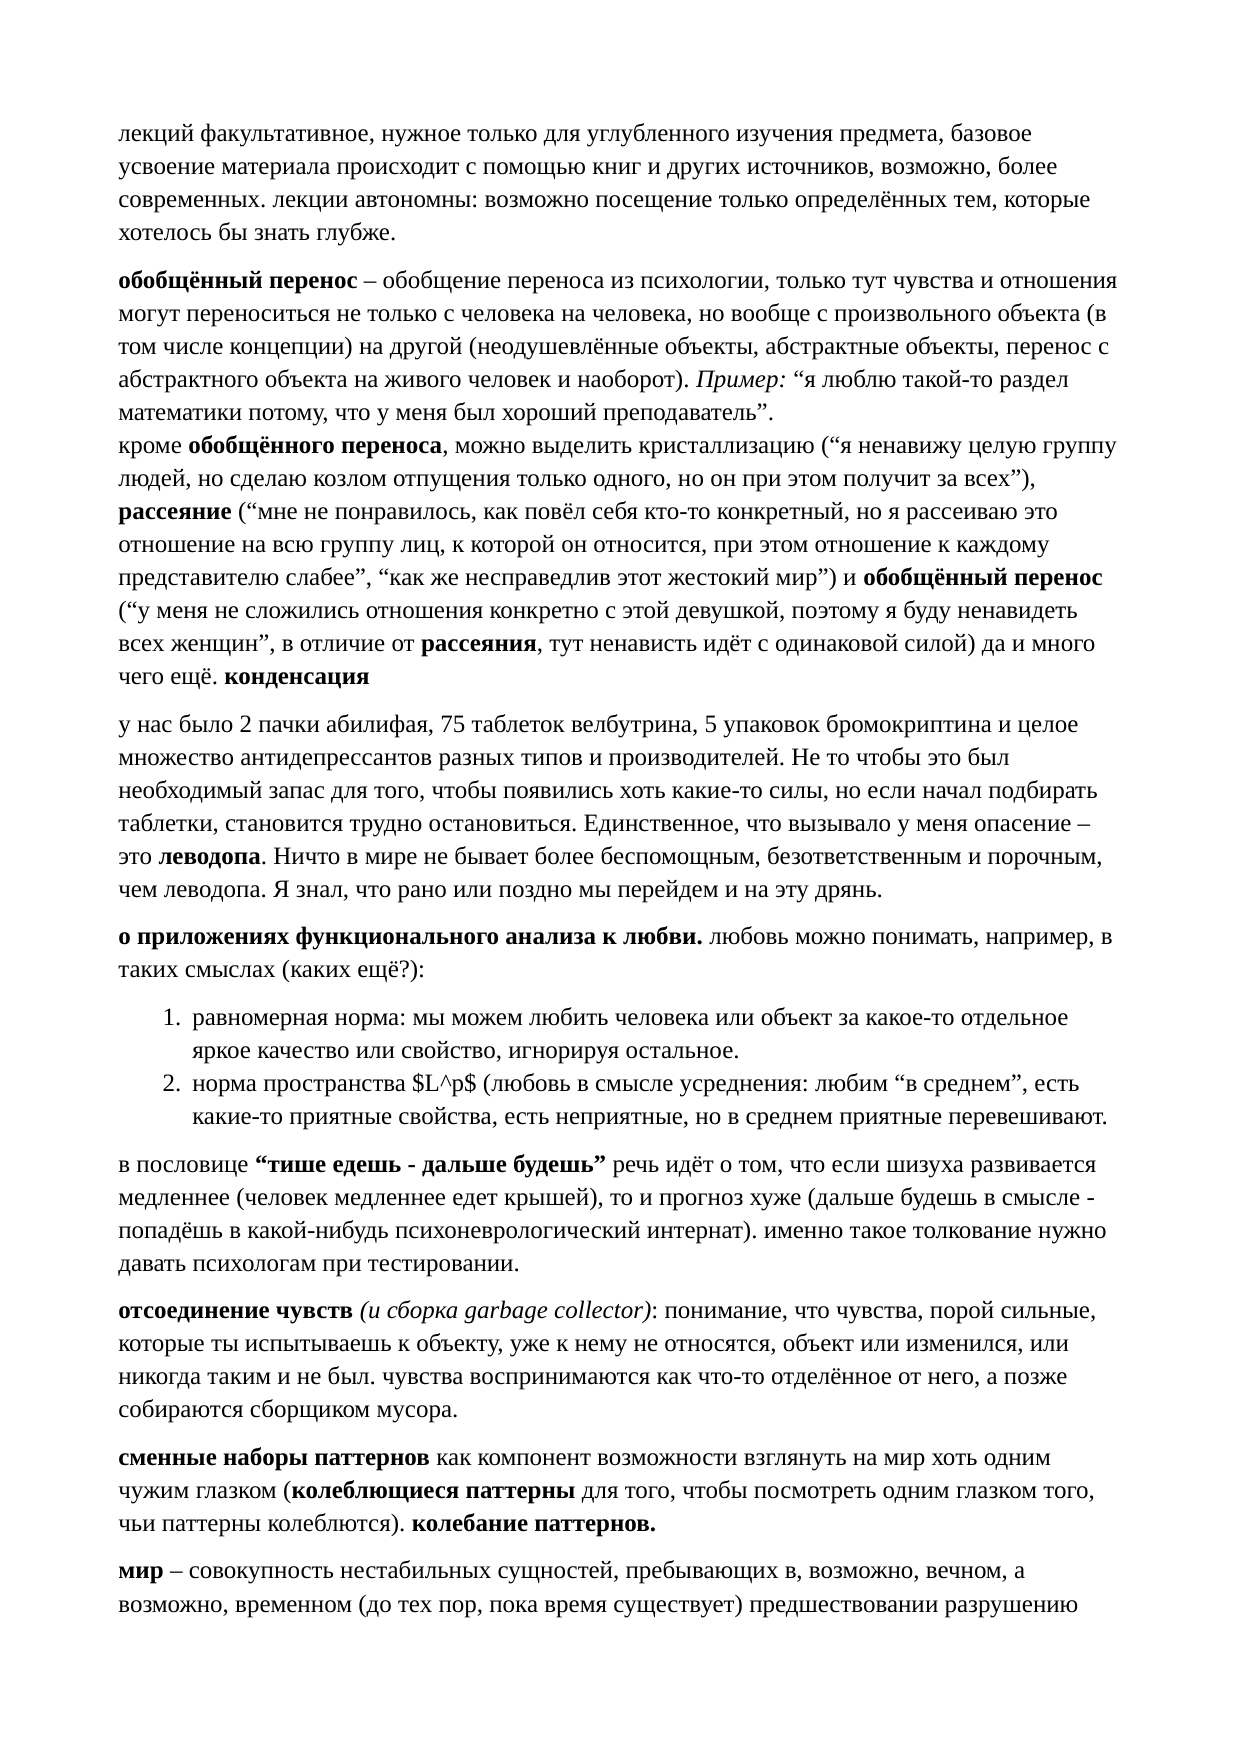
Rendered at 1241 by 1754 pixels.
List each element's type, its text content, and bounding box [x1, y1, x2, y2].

text в пословице “тише едешь - дальше будешь” речь идёт о том, что если шизуха развивается медленнее (человек медленнее едет крышей), то и прогноз хуже (дальше будешь в смысле - попадёшь в какой-нибудь психоневрологический интернат). именно такое толкование нужно давать психологам при тестировании. [118, 1149, 1122, 1276]
text обобщённый перенос – обобщение переноса из психологии, только тут чувства и отношения могут переноситься не только с человека на человека, но вообще с произвольного объекта (в том числе концепции) на другой (неодушевлённые объекты, абстрактные объекты, перенос с абстрактного объекта на живого человек и наоборот). Пример: “я люблю такой-то раздел математики потому, что у меня был хороший преподаватель”. кроме обобщённого переноса, можно выделить кристаллизацию (“я ненавижу целую группу людей, но сделаю козлом отпущения только одного, но он при этом получит за всех”), рассеяние (“мне не понравилось, как повёл себя кто-то конкретный, но я рассеиваю это отношение на всю группу лиц, к которой он относится, при этом отношение к каждому представителю слабее”, “как же несправедлив этот жестокий мир”) и обобщённый перенос (“у меня не сложились отношения конкретно с этой девушкой, поэтому я буду ненавидеть всех женщин”, в отличие от рассеяния, тут ненависть идёт с одинаковой силой) да и много чего ещё. конденсация [118, 265, 1122, 690]
text о приложениях функционального анализа к любви. любовь можно понимать, например, в таких смыслах (каких ещё?): [118, 921, 1122, 983]
text у нас было 2 пачки абилифая, 75 таблеток велбутрина, 5 упаковок бромокриптина и целое множество антидепрессантов разных типов и производителей. Не то чтобы это был необходимый запас для того, чтобы появились хоть какие-то силы, но если начал подбирать таблетки, становится трудно остановиться. Единственное, что вызывало у меня опасение – это леводопа. Ничто в мире не бывает более беспомощным, безответственным и порочным, чем леводопа. Я знал, что рано или поздно мы перейдем и на эту дрянь. [118, 709, 1122, 902]
text отсоединение чувств (и сборка garbage collector): понимание, что чувства, порой сильные, которые ты испытываешь к объекту, уже к нему не относятся, объект или изменился, или никогда таким и не был. чувства воспринимаются как что-то отделённое от него, а позже собираются сборщиком мусора. [118, 1295, 1122, 1423]
list равномерная норма: мы можем любить человека или объект за какое-то отдельное яркое качество или свойство, игнорируя остальное. [162, 1002, 1122, 1064]
list норма пространства $L^p$ (любовь в смысле усреднения: любим “в среднем”, есть какие-то приятные свойства, есть неприятные, но в среднем приятные перевешивают. [162, 1068, 1122, 1130]
text сменные наборы паттернов как компонент возможности взглянуть на мир хоть одним чужим глазком (колеблющиеся паттерны для того, чтобы посмотреть одним глазком того, чьи паттерны колеблются). колебание паттернов. [118, 1442, 1122, 1537]
text мир – совокупность нестабильных сущностей, пребывающих в, возможно, вечном, а возможно, временном (до тех пор, пока время существует) предшествовании разрушению [118, 1556, 1122, 1617]
text лекций факультативное, нужное только для углубленного изучения предмета, базовое усвоение материала происходит с помощью книг и других источников, возможно, более современных. лекции автономны: возможно посещение только определённых тем, которые хотелось бы знать глубже. [118, 118, 1122, 246]
